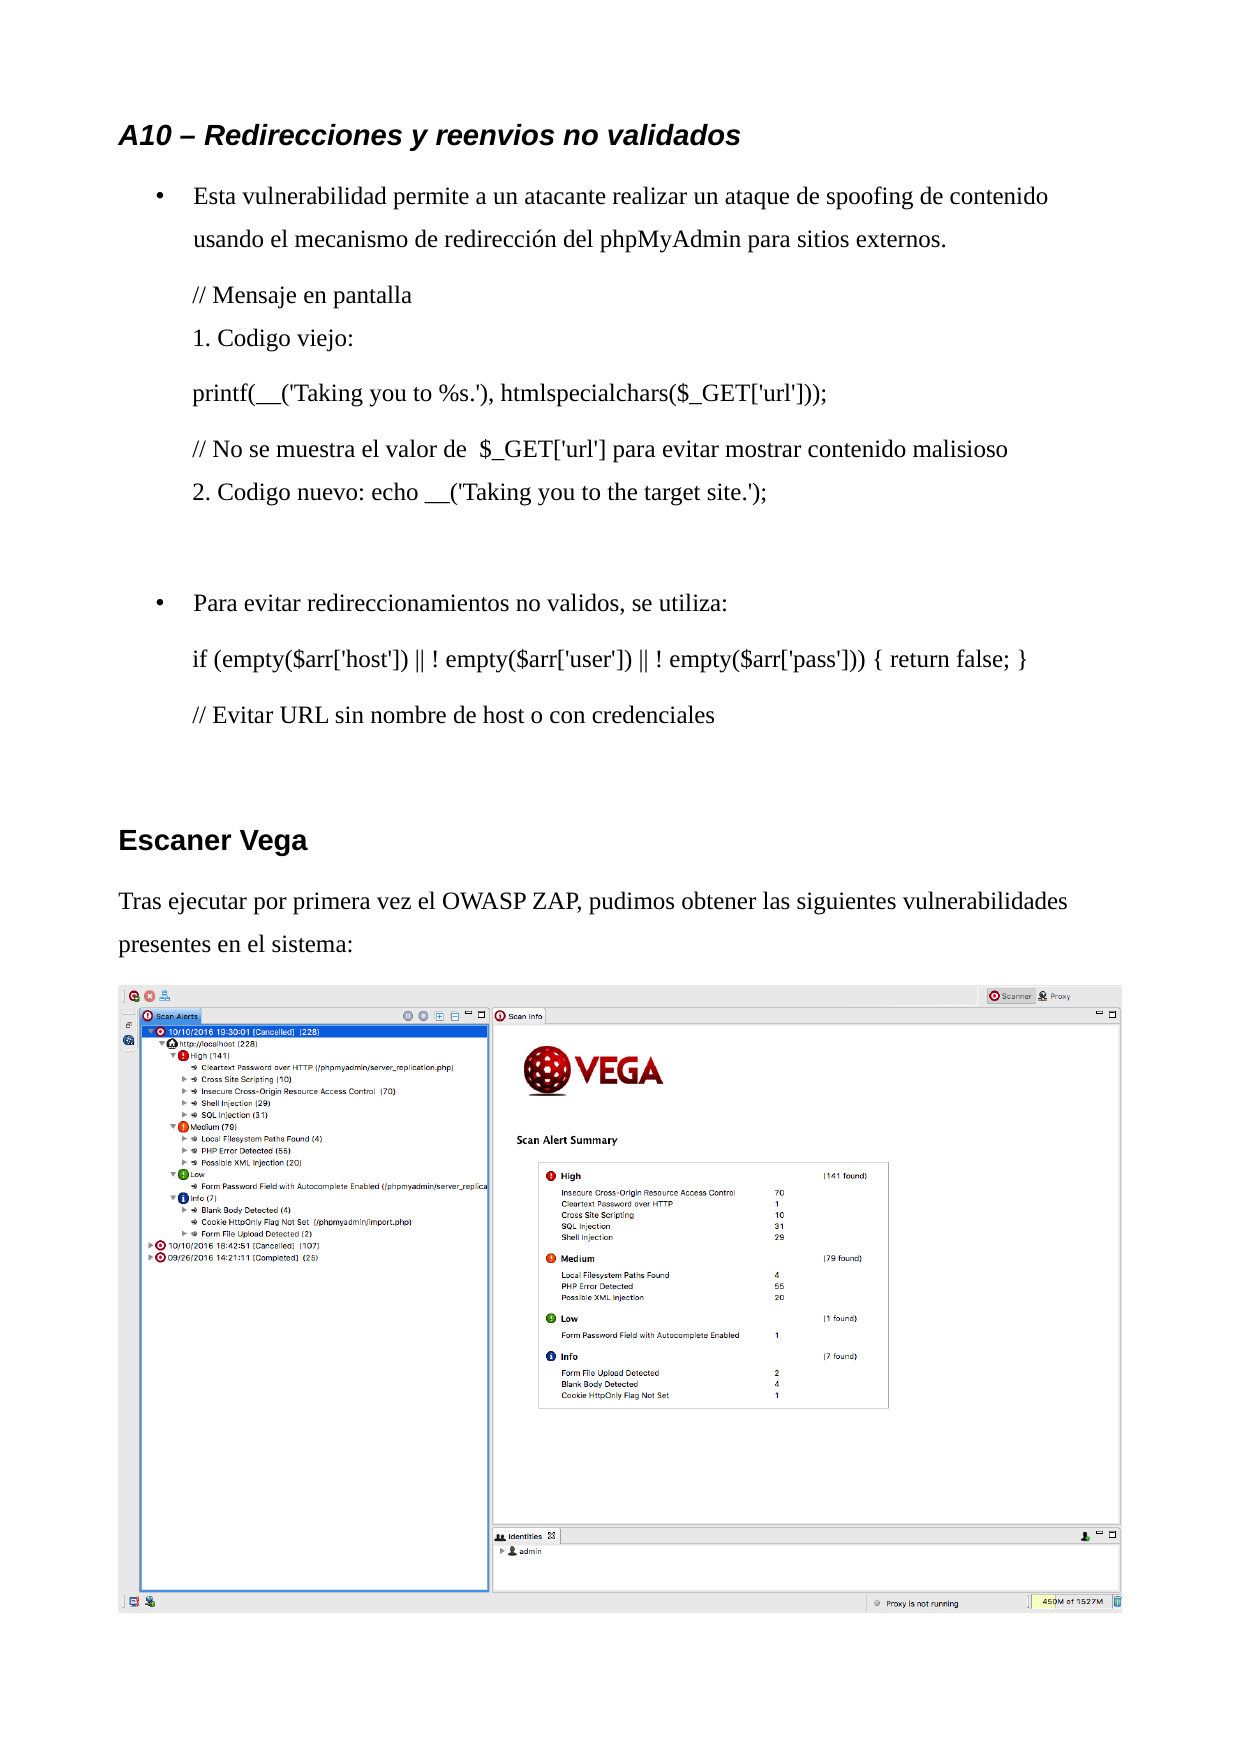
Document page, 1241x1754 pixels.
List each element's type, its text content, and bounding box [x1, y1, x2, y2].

list Para evitar redireccionamientos no validos, se utiliza: [156, 588, 1122, 617]
text // Mensaje en pantalla 1. Codigo viejo: [192, 280, 1122, 352]
text Tras ejecutar por primera vez el OWASP ZAP, pudimos obtener las siguientes vulnerabilidades presentes en el sistema: [118, 886, 1122, 958]
text // Evitar URL sin nombre de host o con credenciales [192, 700, 1122, 728]
picture [118, 985, 1123, 1613]
subtitle Escaner Vega [118, 823, 1122, 857]
subtitle A10 – Redirecciones y reenvios no validados [118, 118, 1122, 152]
text // No se muestra el valor de $_GET['url'] para evitar mostrar contenido malisioso 2. Codigo nuevo: echo __('Taking you to the target site.'); [192, 434, 1122, 506]
text if (empty($arr['host']) || ! empty($arr['user']) || ! empty($arr['pass'])) { return false; } [192, 644, 1122, 673]
list Esta vulnerabilidad permite a un atacante realizar un ataque de spoofing de contenido usando el mecanismo de redirección del phpMyAdmin para sitios externos. [156, 181, 1122, 253]
text printf(__('Taking you to %s.'), htmlspecialchars($_GET['url'])); [192, 378, 1122, 407]
